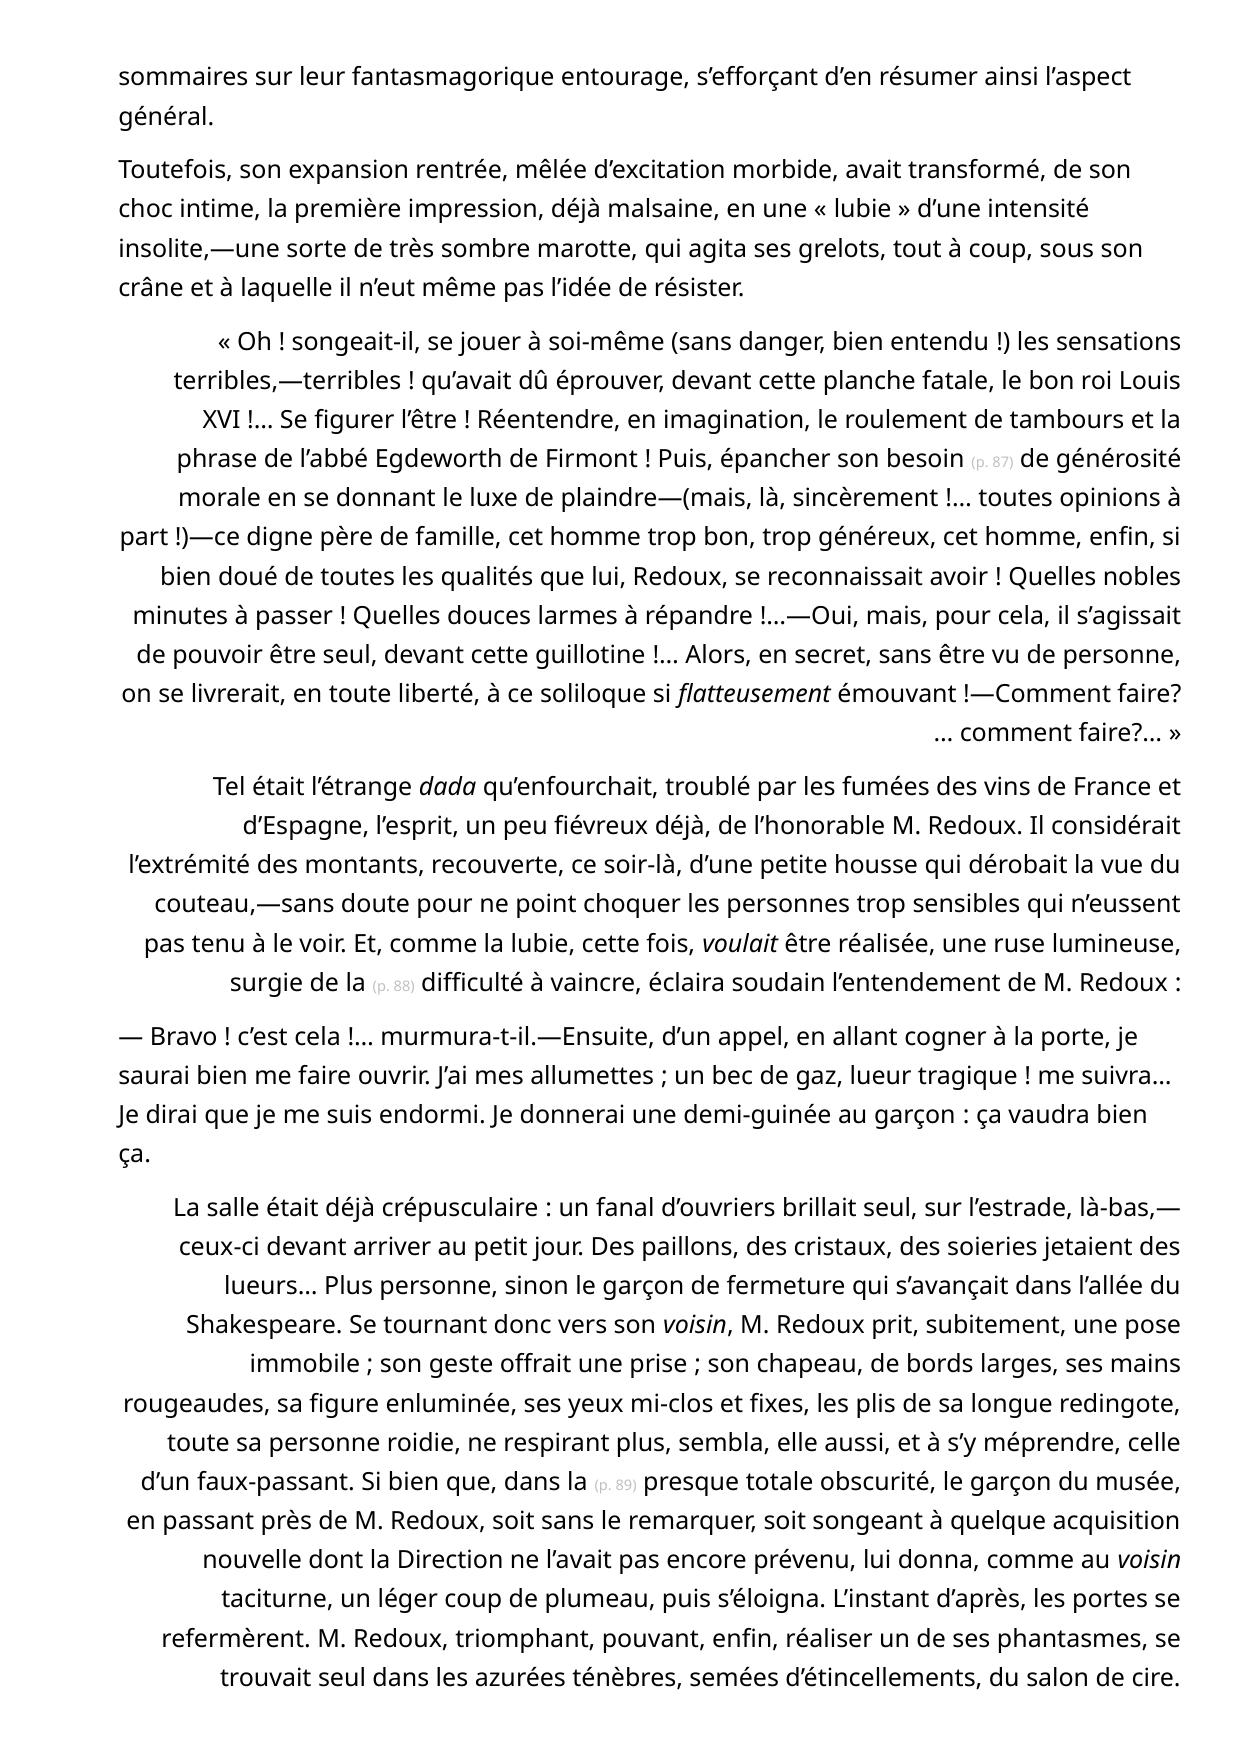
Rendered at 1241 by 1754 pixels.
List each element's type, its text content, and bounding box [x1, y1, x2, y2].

text La salle était déjà crépusculaire : un fanal d’ouvriers brillait seul, sur l’estrade, là-bas,—ceux-ci devant arriver au petit jour. Des paillons, des cristaux, des soieries jetaient des lueurs… Plus personne, sinon le garçon de fermeture qui s’avançait dans l’allée du Shakespeare. Se tournant donc vers son voisin, M. Redoux prit, subitement, une pose immobile ; son geste offrait une prise ; son chapeau, de bords larges, ses mains rougeaudes, sa figure enluminée, ses yeux mi-clos et fixes, les plis de sa longue redingote, toute sa personne roidie, ne respirant plus, sembla, elle aussi, et à s’y méprendre, celle d’un faux-passant. Si bien que, dans la (p. 89) presque totale obscurité, le garçon du musée, en passant près de M. Redoux, soit sans le remarquer, soit songeant à quelque acquisition nouvelle dont la Direction ne l’avait pas encore prévenu, lui donna, comme au voisin taciturne, un léger coup de plumeau, puis s’éloigna. L’instant d’après, les portes se refermèrent. M. Redoux, triomphant, pouvant, enfin, réaliser un de ses phantasmes, se trouvait seul dans les azurées ténèbres, semées d’étincellements, du salon de cire. [118, 1189, 1181, 1693]
text Toutefois, son expansion rentrée, mêlée d’excitation morbide, avait transformé, de son choc intime, la première impression, déjà malsaine, en une « lubie » d’une intensité insolite,—une sorte de très sombre marotte, qui agita ses grelots, tout à coup, sous son crâne et à laquelle il n’eut même pas l’idée de résister. [118, 152, 1181, 303]
text Tel était l’étrange dada qu’enfourchait, troublé par les fumées des vins de France et d’Espagne, l’esprit, un peu fiévreux déjà, de l’honorable M. Redoux. Il considérait l’extrémité des montants, recouverte, ce soir-là, d’une petite housse qui dérobait la vue du couteau,—sans doute pour ne point choquer les personnes trop sensibles qui n’eussent pas tenu à le voir. Et, comme la lubie, cette fois, voulait être réalisée, une ruse lumineuse, surgie de la (p. 88) difficulté à vaincre, éclaira soudain l’entendement de M. Redoux : [118, 769, 1181, 998]
text — Bravo ! c’est cela !… murmura-t-il.—Ensuite, d’un appel, en allant cogner à la porte, je saurai bien me faire ouvrir. J’ai mes allumettes ; un bec de gaz, lueur tragique ! me suivra… Je dirai que je me suis endormi. Je donnerai une demi-guinée au garçon : ça vaudra bien ça. [118, 1018, 1181, 1170]
text « Oh ! songeait-il, se jouer à soi-même (sans danger, bien entendu !) les sensations terribles,—terribles ! qu’avait dû éprouver, devant cette planche fatale, le bon roi Louis XVI !… Se figurer l’être ! Réentendre, en imagination, le roulement de tambours et la phrase de l’abbé Egdeworth de Firmont ! Puis, épancher son besoin (p. 87) de générosité morale en se donnant le luxe de plaindre—(mais, là, sincèrement !… toutes opinions à part !)—ce digne père de famille, cet homme trop bon, trop généreux, cet homme, enfin, si bien doué de toutes les qualités que lui, Redoux, se reconnaissait avoir ! Quelles nobles minutes à passer ! Quelles douces larmes à répandre !…—Oui, mais, pour cela, il s’agissait de pouvoir être seul, devant cette guillotine !… Alors, en secret, sans être vu de personne, on se livrerait, en toute liberté, à ce soliloque si flatteusement émouvant !—Comment faire?… comment faire?… » [118, 323, 1181, 749]
text sommaires sur leur fantasmagorique entourage, s’efforçant d’en résumer ainsi l’aspect général. [118, 59, 1181, 132]
